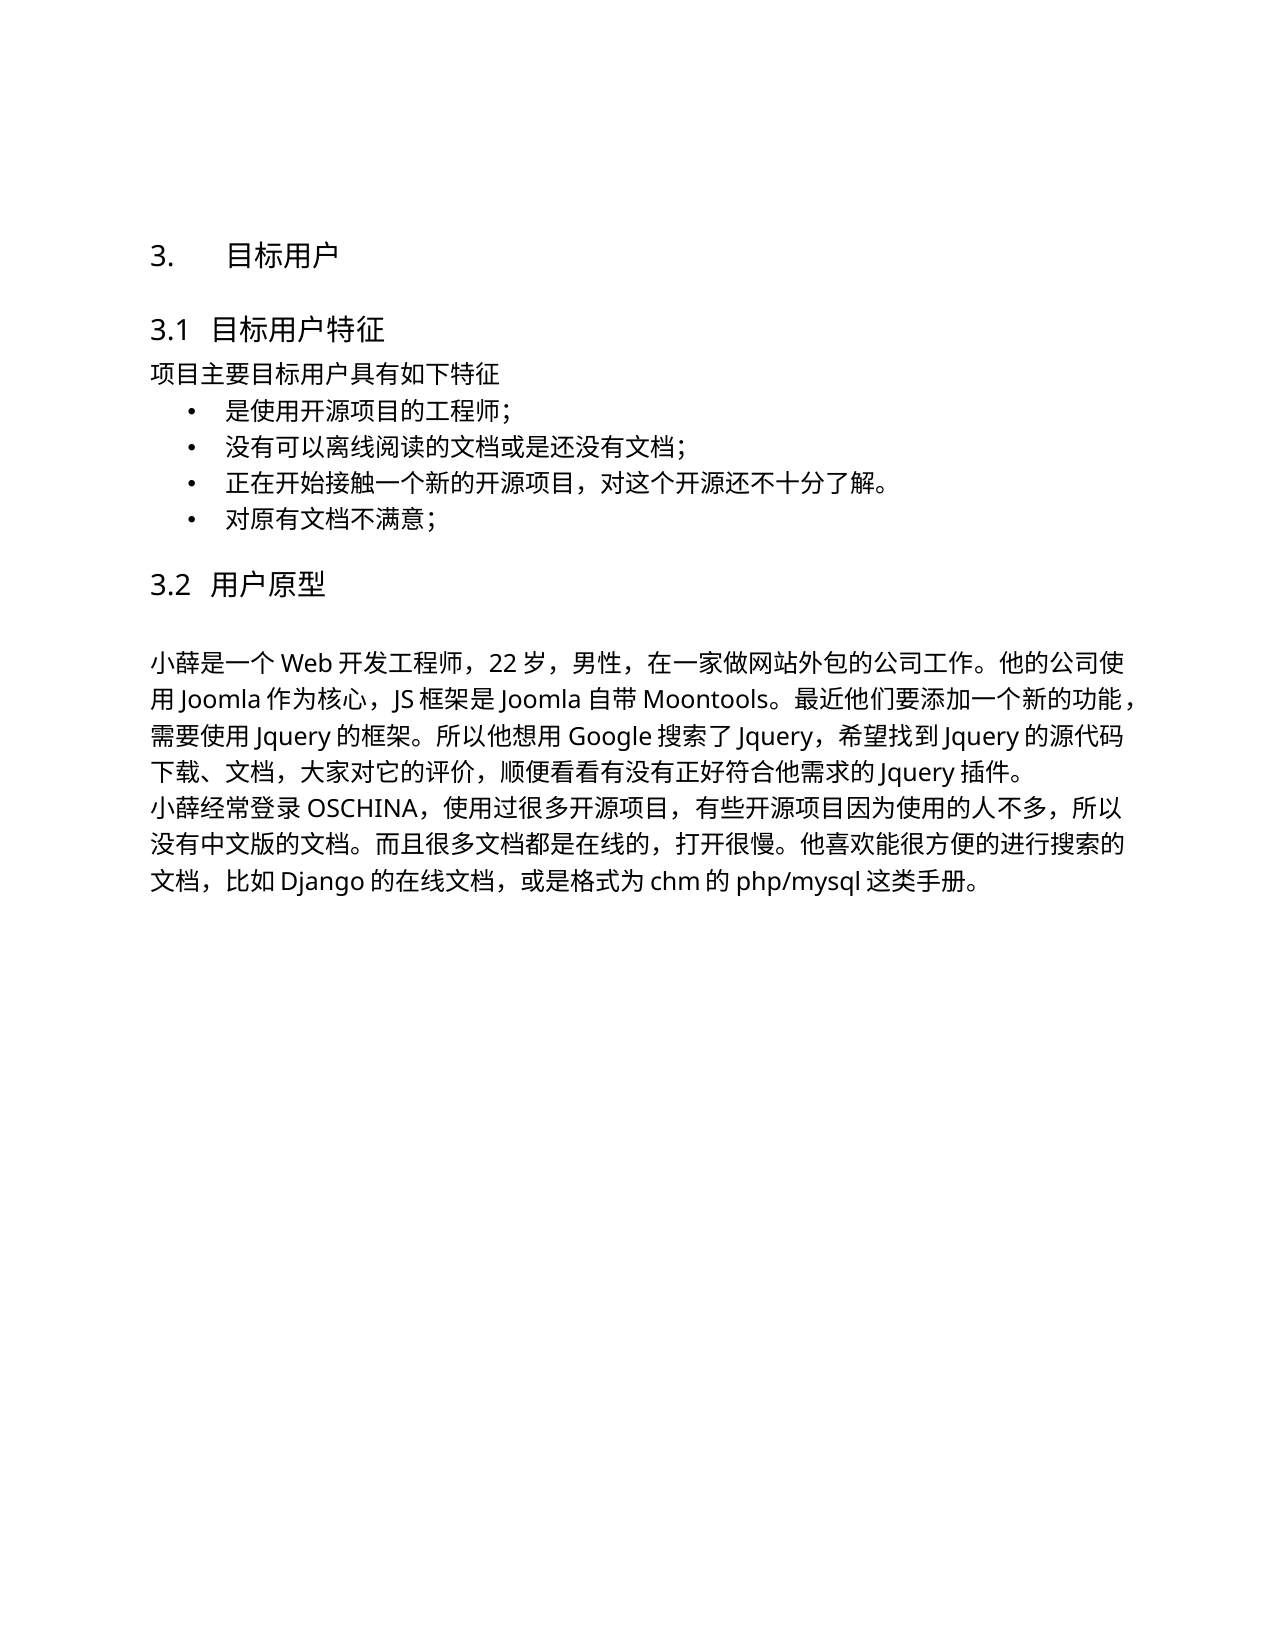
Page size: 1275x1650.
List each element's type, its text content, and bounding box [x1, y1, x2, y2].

text 小薛是一个Web开发工程师，22岁，男性，在一家做网站外包的公司工作。他的公司使用Joomla作为核心，JS框架是Joomla自带Moontools。最近他们要添加一个新的功能，需要使用Jquery的框架。所以他想用Google搜索了Jquery，希望找到Jquery的源代码下载、文档，大家对它的评价，顺便看看有没有正好符合他需求的Jquery插件。 [150, 644, 1125, 789]
list 正在开始接触一个新的开源项目，对这个开源还不十分了解。 [187, 463, 1125, 500]
list 对原有文档不满意； [187, 500, 1125, 536]
subtitle 3.2 用户原型 [150, 561, 1125, 603]
list 是使用开源项目的工程师； [187, 391, 1125, 427]
list 没有可以离线阅读的文档或是还没有文档； [187, 427, 1125, 463]
text 项目主要目标用户具有如下特征 [150, 355, 1125, 391]
subtitle 3.1 目标用户特征 [150, 306, 1125, 348]
text 小薛经常登录OSCHINA，使用过很多开源项目，有些开源项目因为使用的人不多，所以没有中文版的文档。而且很多文档都是在线的，打开很慢。他喜欢能很方便的进行搜索的文档，比如Django的在线文档，或是格式为chm的php/mysql这类手册。 [150, 789, 1125, 897]
subtitle 3. 目标用户 [150, 232, 1125, 275]
